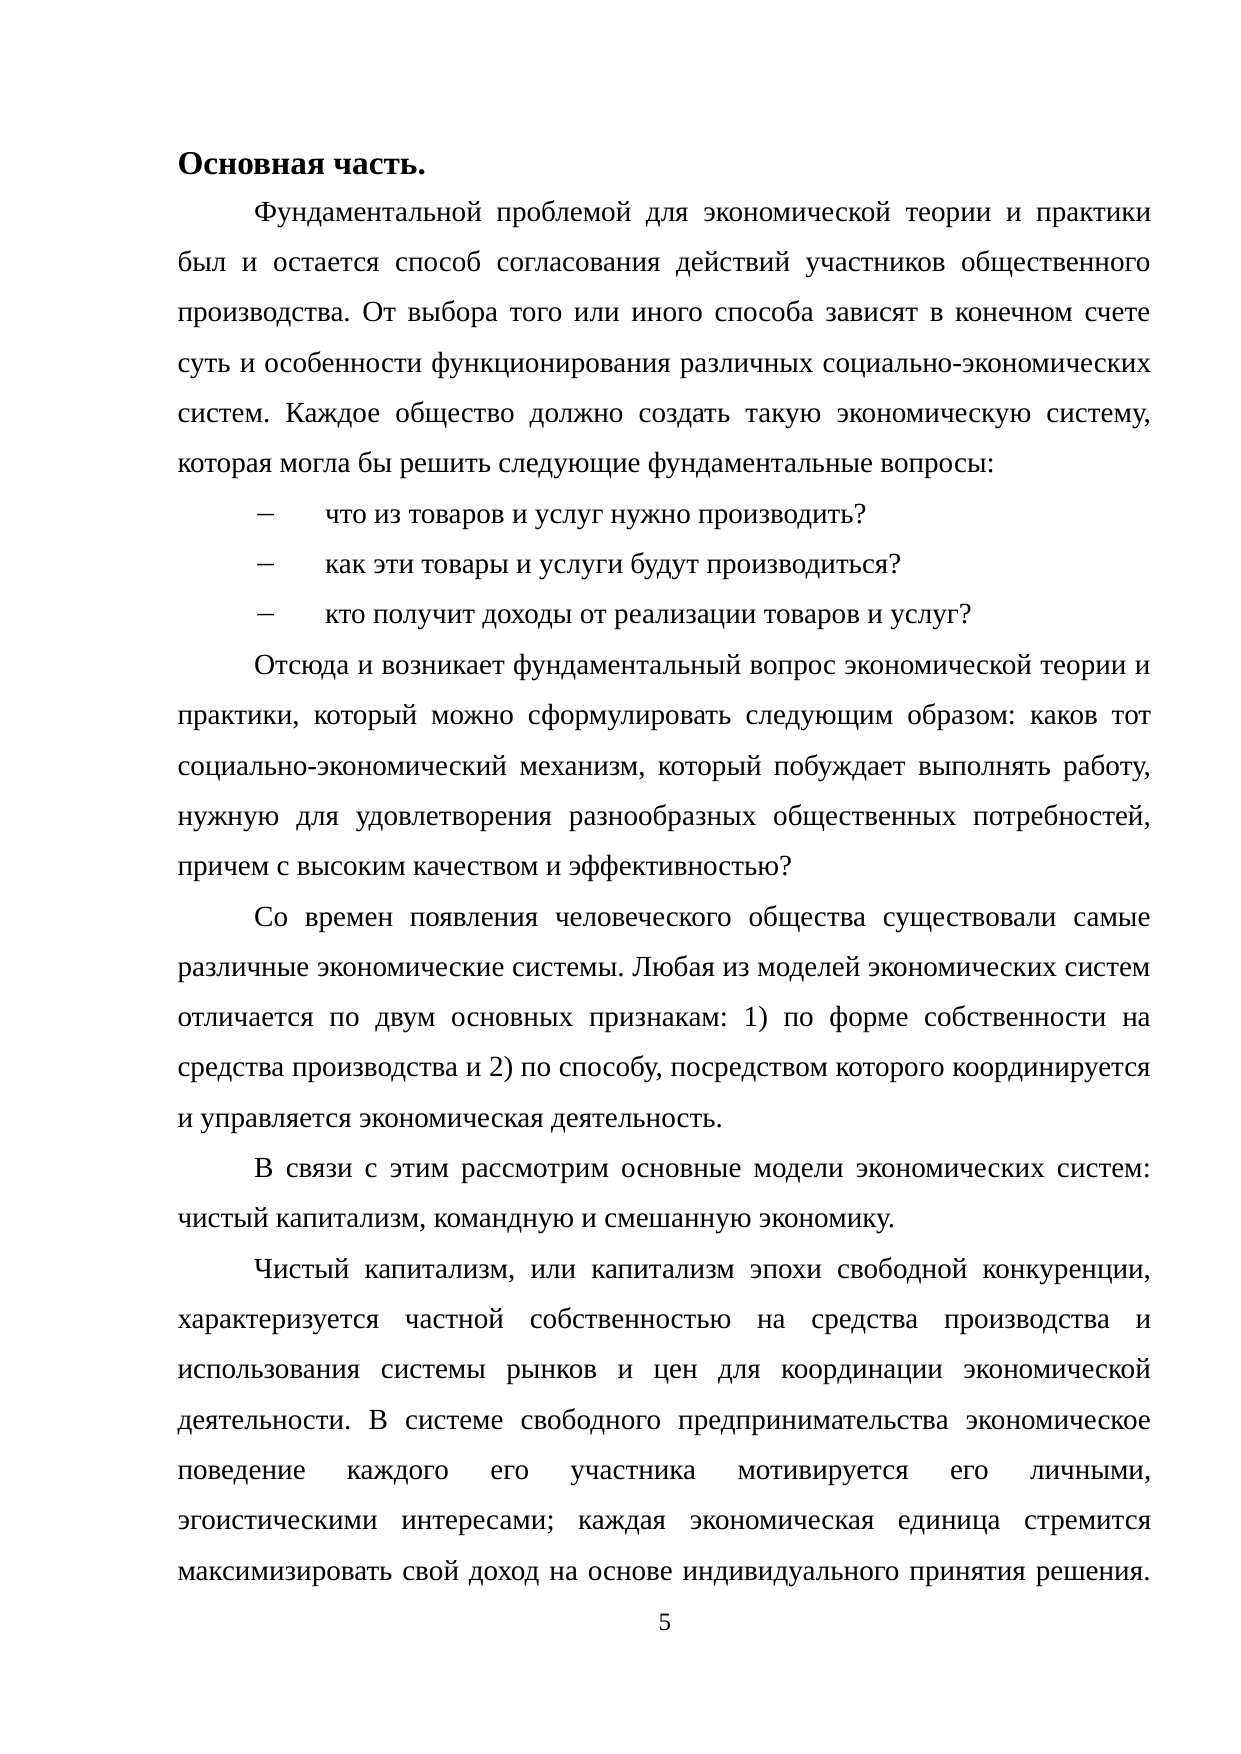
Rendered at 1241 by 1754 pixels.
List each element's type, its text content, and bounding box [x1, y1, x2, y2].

list что из товаров и услуг нужно производить? [177, 496, 1152, 529]
text Отсюда и возникает фундаментальный вопрос экономической теории и практики, который можно сформулировать следующим образом: каков тот социально-экономический механизм, который побуждает выполнять работу, нужную для удовлетворения разнообразных общественных потребностей, причем с высоким качеством и эффективностью? [177, 647, 1152, 882]
list кто получит доходы от реализации товаров и услуг? [177, 597, 1152, 630]
subtitle Основная часть. [177, 143, 1152, 181]
text Фундаментальной проблемой для экономической теории и практики был и остается способ согласования действий участников общественного производства. От выбора того или иного способа зависят в конечном счете суть и особенности функционирования различных социально-экономических систем. Каждое общество должно создать такую экономическую систему, которая могла бы решить следующие фундаментальные вопросы: [177, 194, 1152, 479]
text Чистый капитализм, или капитализм эпохи свободной конкуренции, характеризуется частной собственностью на средства производства и использования системы рынков и цен для координации экономической деятельности. В системе свободного предпринимательства экономическое поведение каждого его участника мотивируется его личными, эгоистическими интересами; каждая экономическая единица стремится максимизировать свой доход на основе индивидуального принятия решения. [177, 1251, 1152, 1586]
list как эти товары и услуги будут производиться? [177, 546, 1152, 580]
text Со времен появления человеческого общества существовали самые различные экономические системы. Любая из моделей экономических систем отличается по двум основных признакам: 1) по форме собственности на средства производства и 2) по способу, посредством которого координируется и управляется экономическая деятельность. [177, 899, 1152, 1133]
text В связи с этим рассмотрим основные модели экономических систем: чистый капитализм, командную и смешанную экономику. [177, 1150, 1152, 1234]
